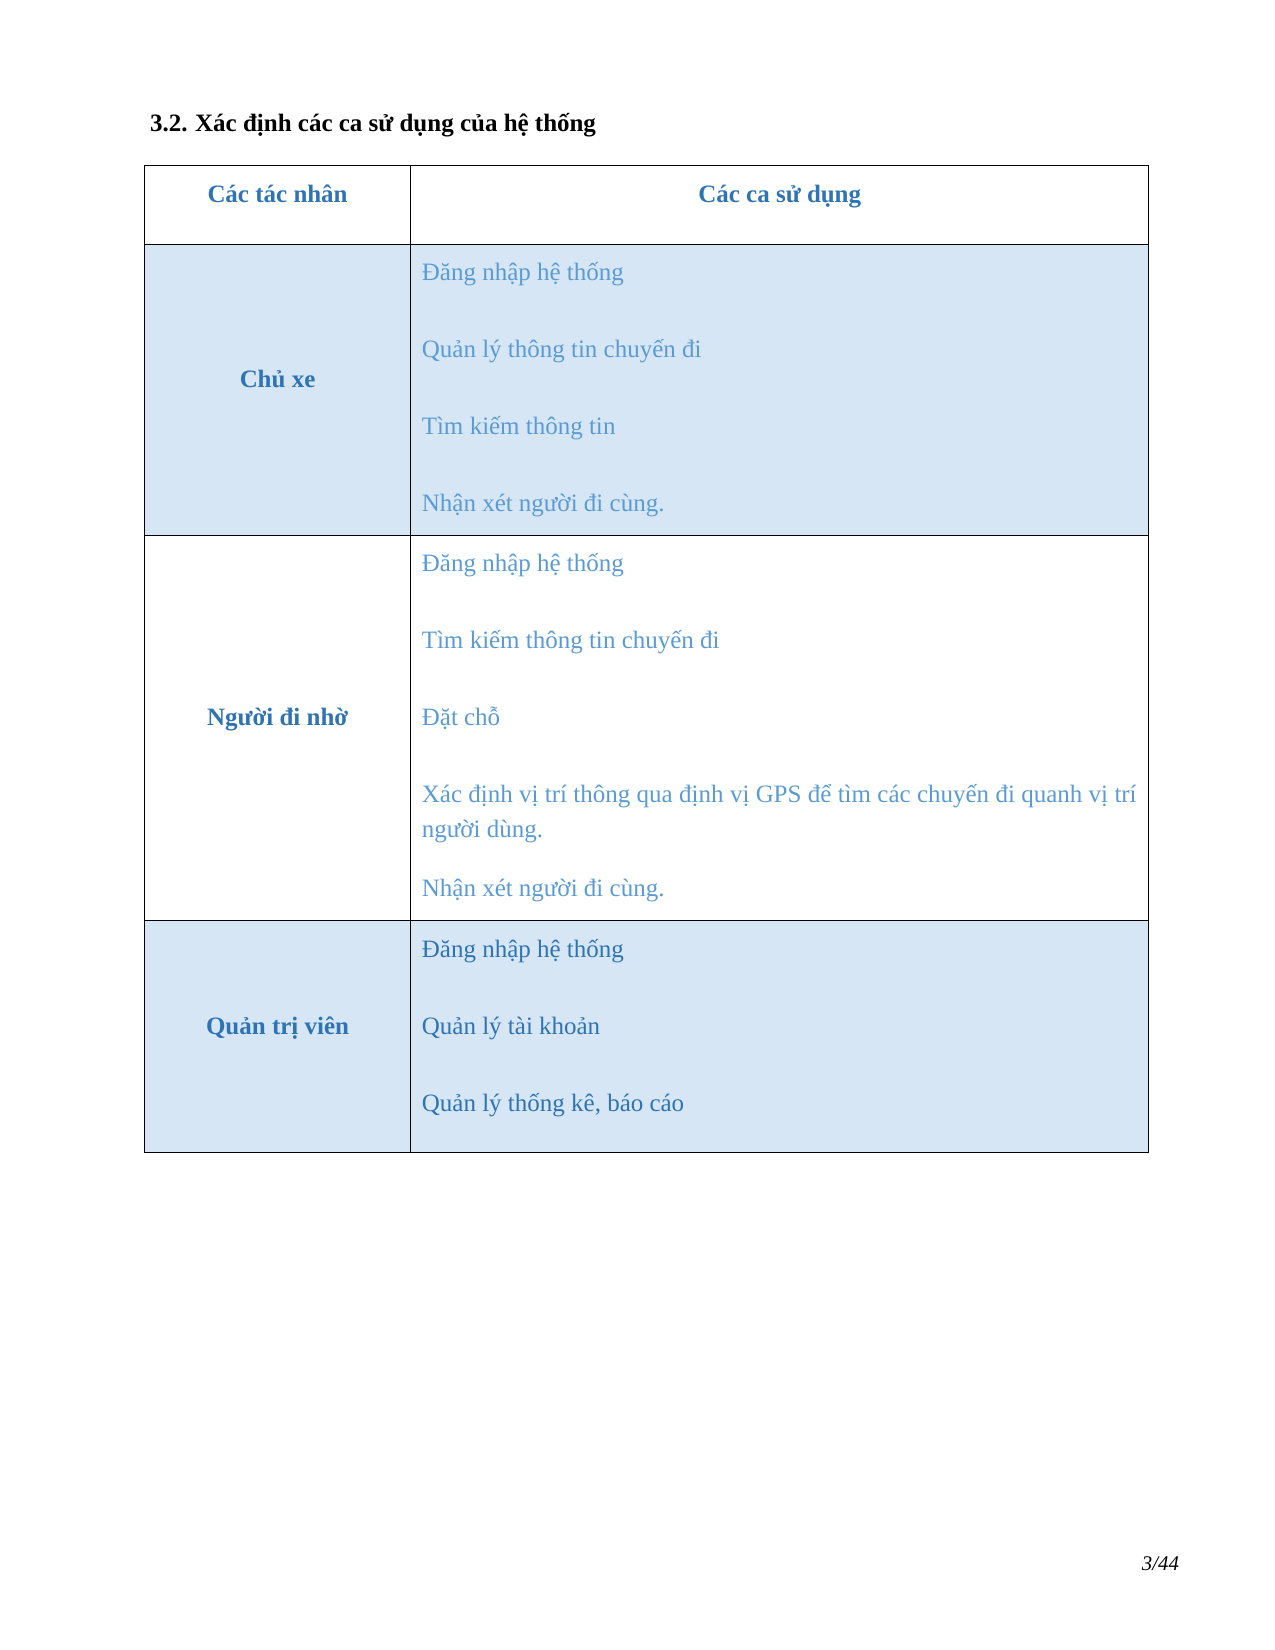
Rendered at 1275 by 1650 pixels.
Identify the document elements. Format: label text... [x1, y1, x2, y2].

table_cell Quản trị viên [145, 921, 410, 1152]
table_header Các tác nhân [145, 166, 410, 243]
table_header Các ca sử dụng [411, 166, 1148, 243]
table_cell Người đi nhờ [145, 536, 410, 920]
table_cell Đăng nhập hệ thống Quản lý tài khoản Quản lý thống kê, báo cáo [411, 921, 1148, 1152]
table_cell Đăng nhập hệ thống Tìm kiếm thông tin chuyến đi Đặt chỗ Xác định vị trí thông qua định vị GPS để tìm các chuyến đi quanh vị trí người dùng. Nhận xét người đi cùng. [411, 536, 1148, 920]
table_cell Đăng nhập hệ thống Quản lý thông tin chuyến đi Tìm kiếm thông tin Nhận xét người đi cùng. [411, 245, 1148, 535]
subtitle Xác định các ca sử dụng của hệ thống [150, 108, 1181, 137]
table_cell Chủ xe [145, 245, 410, 535]
